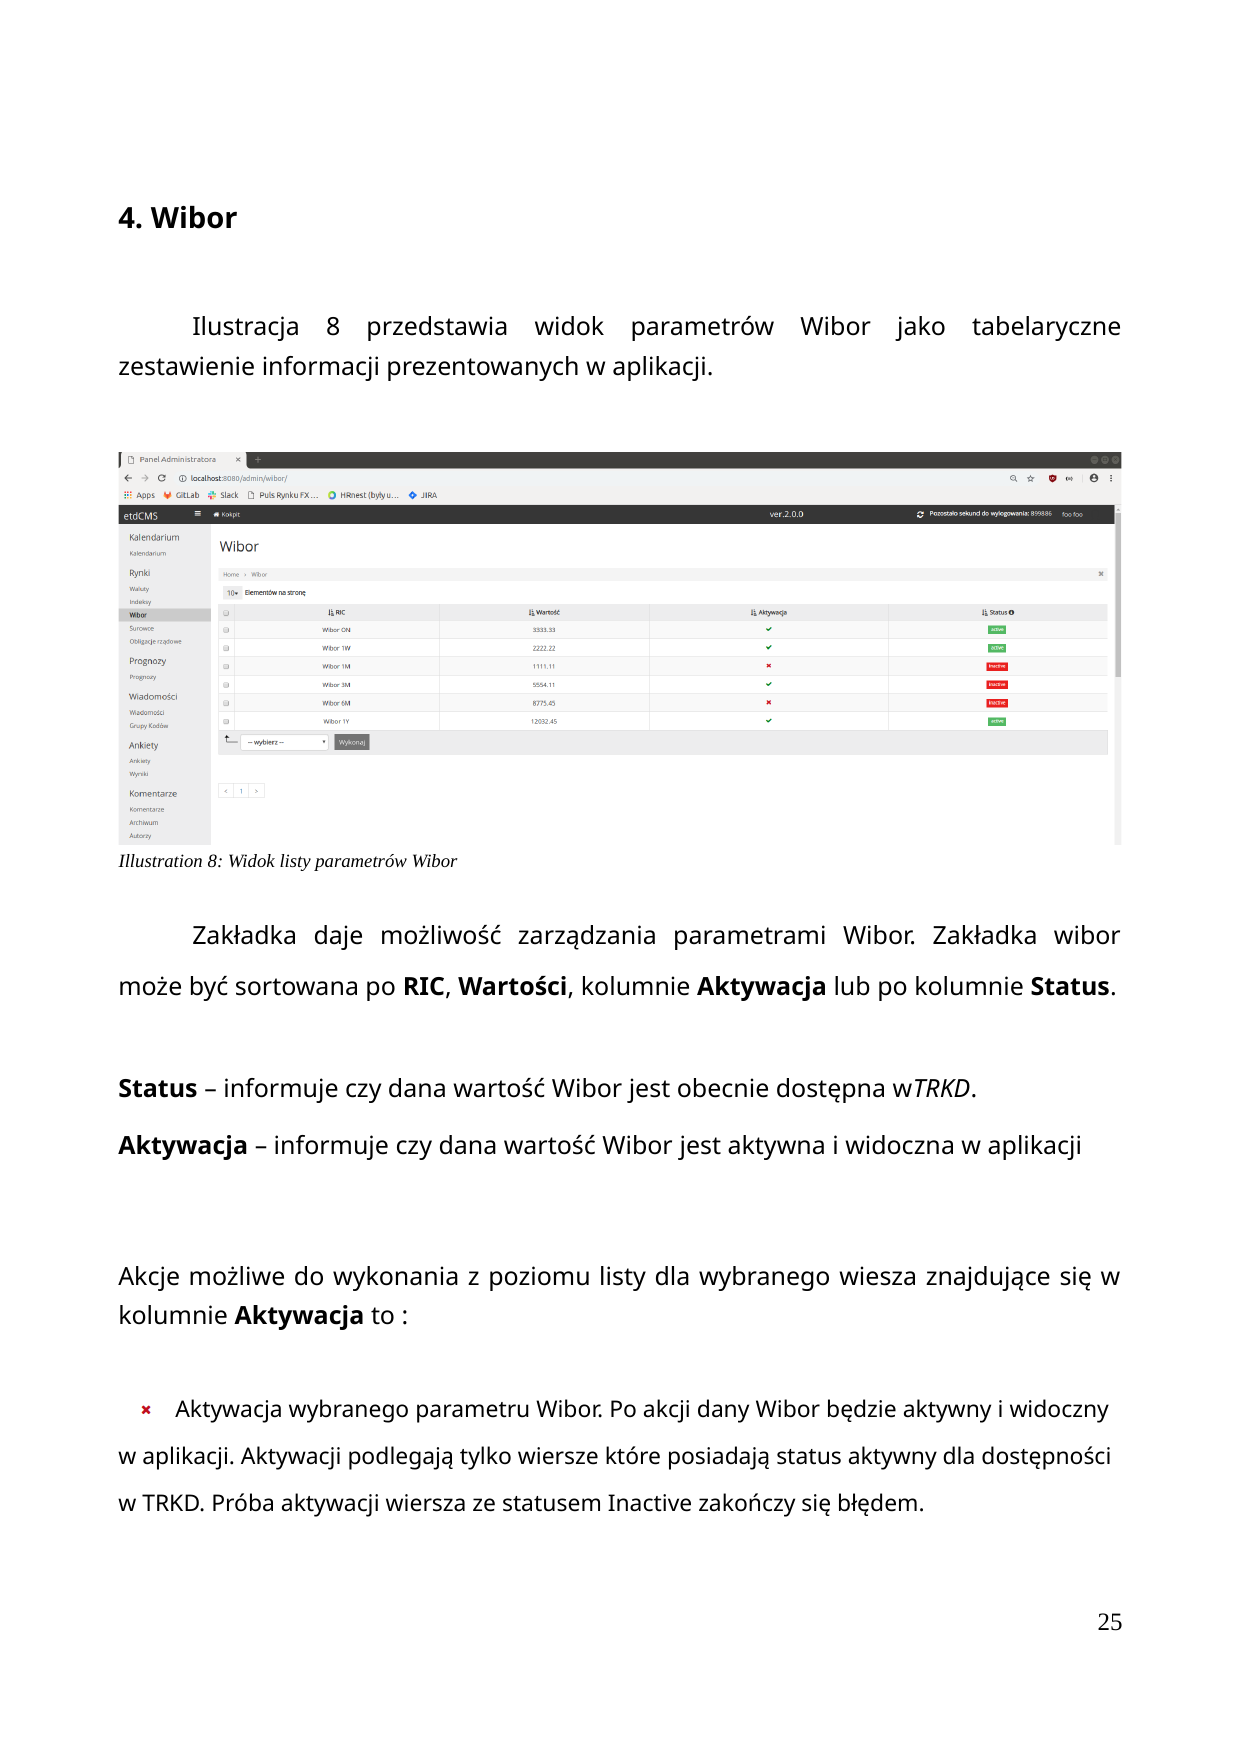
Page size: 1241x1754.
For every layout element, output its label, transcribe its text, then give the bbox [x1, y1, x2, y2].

picture [116, 1386, 175, 1434]
text Aktywacja – informuje czy dana wartość Wibor jest aktywna i widoczna w aplikacji [118, 1128, 1122, 1162]
text Zakładka daje możliwość zarządzania parametrami Wibor. Zakładka wibor może być sortowana po RIC, Wartości, kolumnie Aktywacja lub po kolumnie Status. [118, 917, 1122, 1003]
picture [118, 452, 1122, 845]
text Ilustracja 8 przedstawia widok parametrów Wibor jako tabelaryczne zestawienie informacji prezentowanych w aplikacji. [118, 309, 1122, 382]
text IIllustration 8: Widok listy parametrów Wibor [118, 845, 1122, 873]
text Status – informuje czy dana wartość Wibor jest obecnie dostępna wTRKD. [118, 1071, 1122, 1105]
text Akcje możliwe do wykonania z poziomu listy dla wybranego wiesza znajdujące się w kolumnie Aktywacja to : [118, 1259, 1122, 1332]
subtitle 4. Wibor [118, 197, 1122, 237]
text Aktywacja wybranego parametru Wibor. Po akcji dany Wibor będzie aktywny i widoczny w aplikacji. Aktywacji podlegają tylko wiersze które posiadają status aktywny dla dostępności w TRKD. Próba aktywacji wiersza ze statusem Inactive zakończy się błędem. [118, 1393, 1122, 1518]
